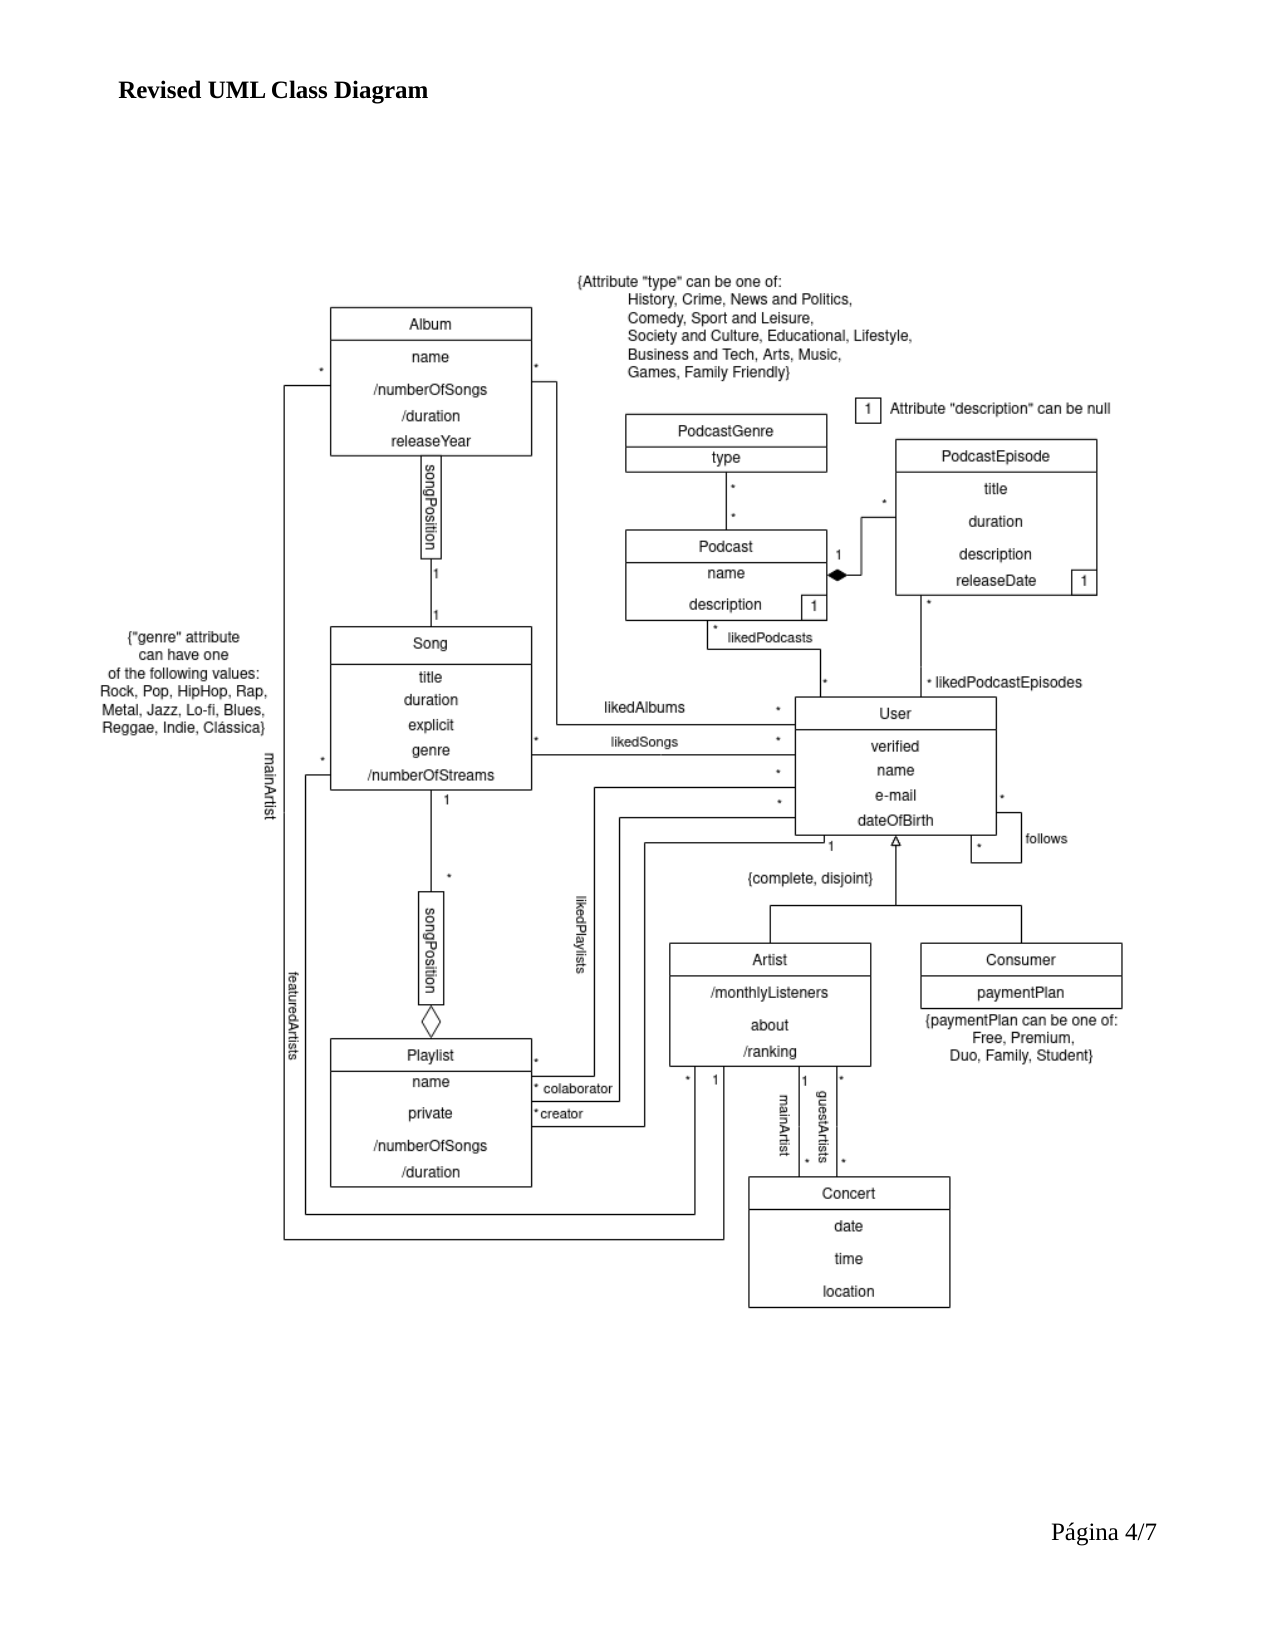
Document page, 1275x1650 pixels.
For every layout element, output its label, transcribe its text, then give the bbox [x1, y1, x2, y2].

text Revised UML Class Diagram [118, 75, 1157, 104]
